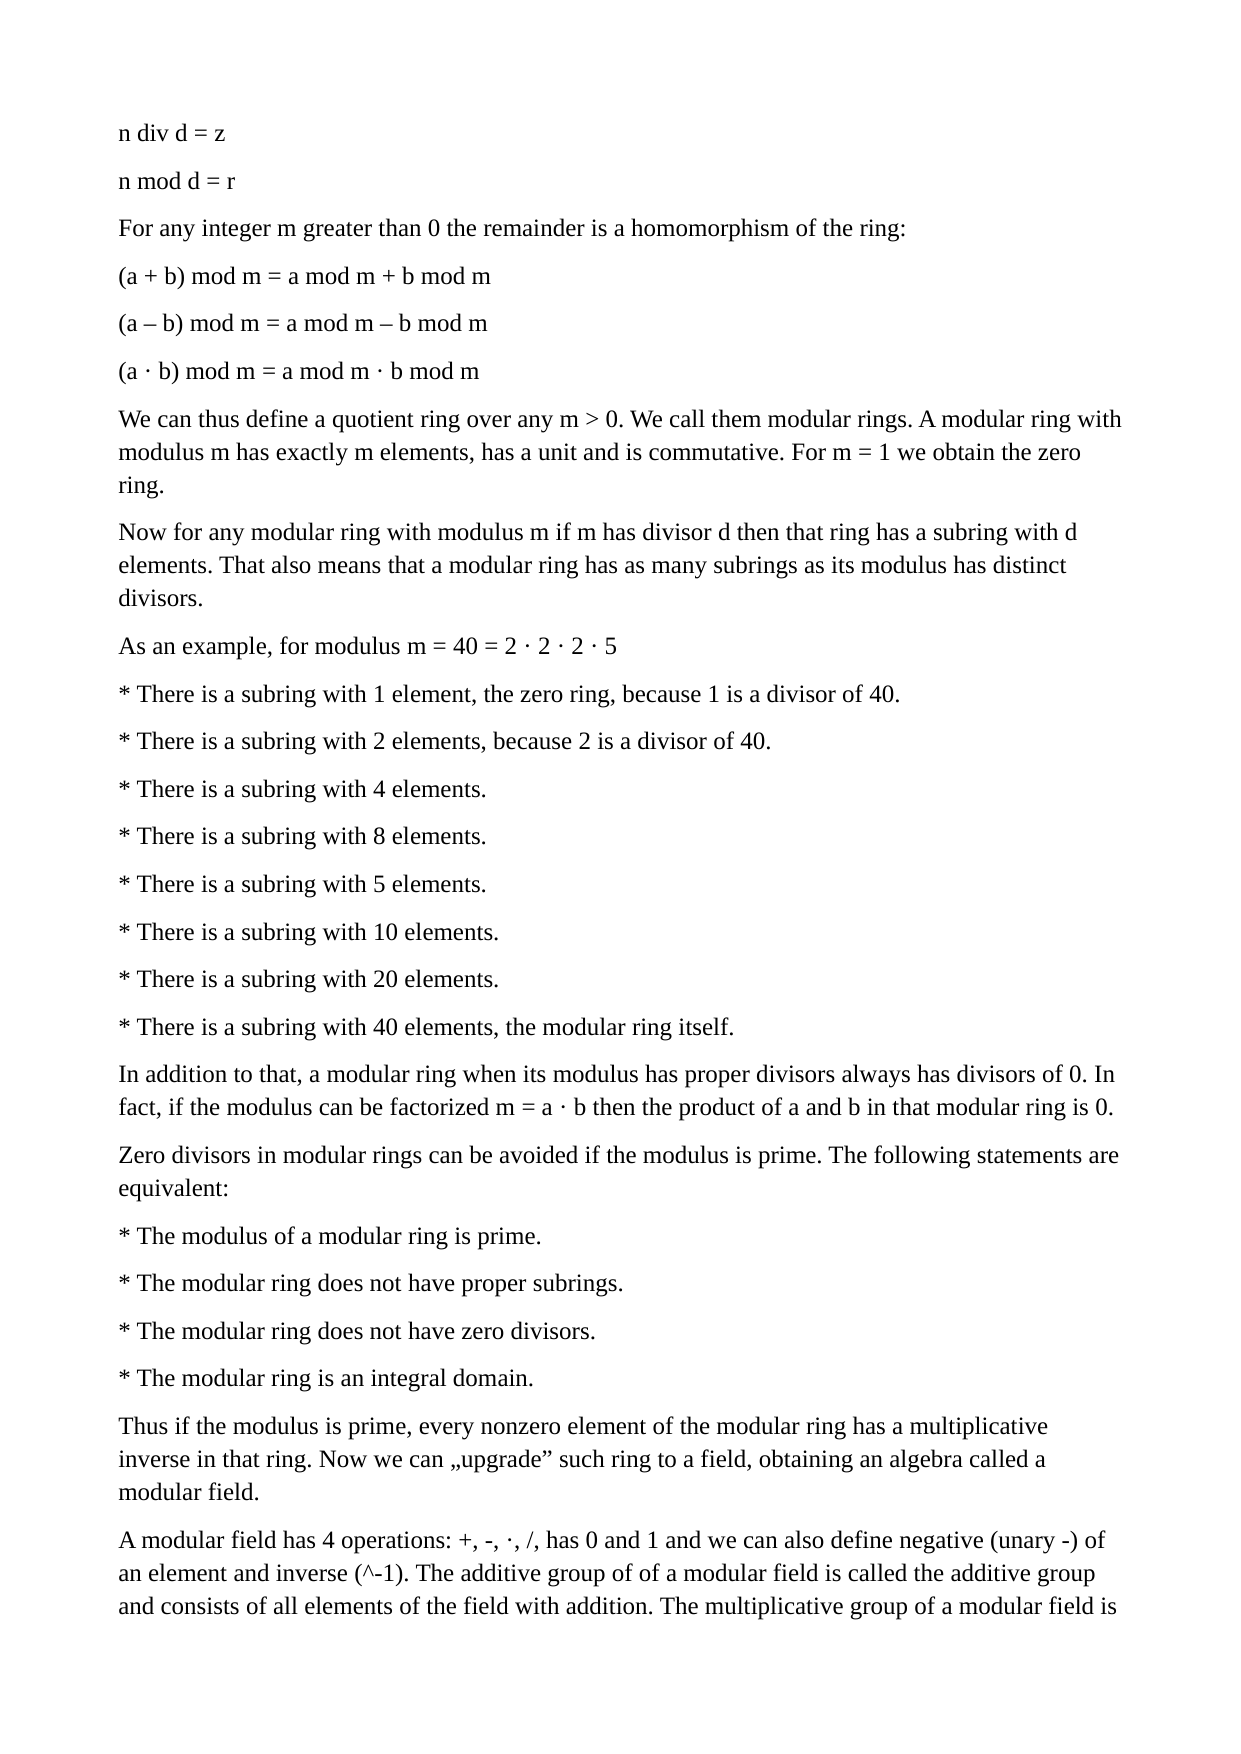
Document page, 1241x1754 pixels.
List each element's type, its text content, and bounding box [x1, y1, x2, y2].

text (a + b) mod m = a mod m + b mod m [118, 261, 1122, 290]
text A modular field has 4 operations: +, -, ·, /, has 0 and 1 and we can also define negative (unary -) of an element and inverse (^-1). The additive group of of a modular field is called the additive group and consists of all elements of the field with addition. The multiplicative group of a modular field is [118, 1525, 1122, 1619]
text In addition to that, a modular ring when its modulus has proper divisors always has divisors of 0. In fact, if the modulus can be factorized m = a · b then the product of a and b in that modular ring is 0. [118, 1059, 1122, 1121]
text * There is a subring with 40 elements, the modular ring itself. [118, 1012, 1122, 1041]
text (a · b) mod m = a mod m · b mod m [118, 356, 1122, 385]
text As an example, for modulus m = 40 = 2 · 2 · 2 · 5 [118, 631, 1122, 660]
text * There is a subring with 8 elements. [118, 821, 1122, 850]
text * The modular ring does not have zero divisors. [118, 1316, 1122, 1345]
text n mod d = r [118, 166, 1122, 194]
text n div d = z [118, 118, 1122, 147]
text * There is a subring with 20 elements. [118, 964, 1122, 993]
text Thus if the modulus is prime, every nonzero element of the modular ring has a multiplicative inverse in that ring. Now we can „upgrade” such ring to a field, obtaining an algebra called a modular field. [118, 1411, 1122, 1506]
text * The modular ring does not have proper subrings. [118, 1268, 1122, 1297]
text * There is a subring with 4 elements. [118, 774, 1122, 803]
text For any integer m greater than 0 the remainder is a homomorphism of the ring: [118, 213, 1122, 242]
text (a – b) mod m = a mod m – b mod m [118, 308, 1122, 337]
text * There is a subring with 2 elements, because 2 is a divisor of 40. [118, 726, 1122, 755]
text Zero divisors in modular rings can be avoided if the modulus is prime. The following statements are equivalent: [118, 1140, 1122, 1202]
text * There is a subring with 1 element, the zero ring, because 1 is a divisor of 40. [118, 679, 1122, 707]
text * The modulus of a modular ring is prime. [118, 1221, 1122, 1249]
text * The modular ring is an integral domain. [118, 1363, 1122, 1392]
text * There is a subring with 5 elements. [118, 869, 1122, 898]
text Now for any modular ring with modulus m if m has divisor d then that ring has a subring with d elements. That also means that a modular ring has as many subrings as its modulus has distinct divisors. [118, 517, 1122, 612]
text * There is a subring with 10 elements. [118, 917, 1122, 945]
text We can thus define a quotient ring over any m > 0. We call them modular rings. A modular ring with modulus m has exactly m elements, has a unit and is commutative. For m = 1 we obtain the zero ring. [118, 404, 1122, 498]
